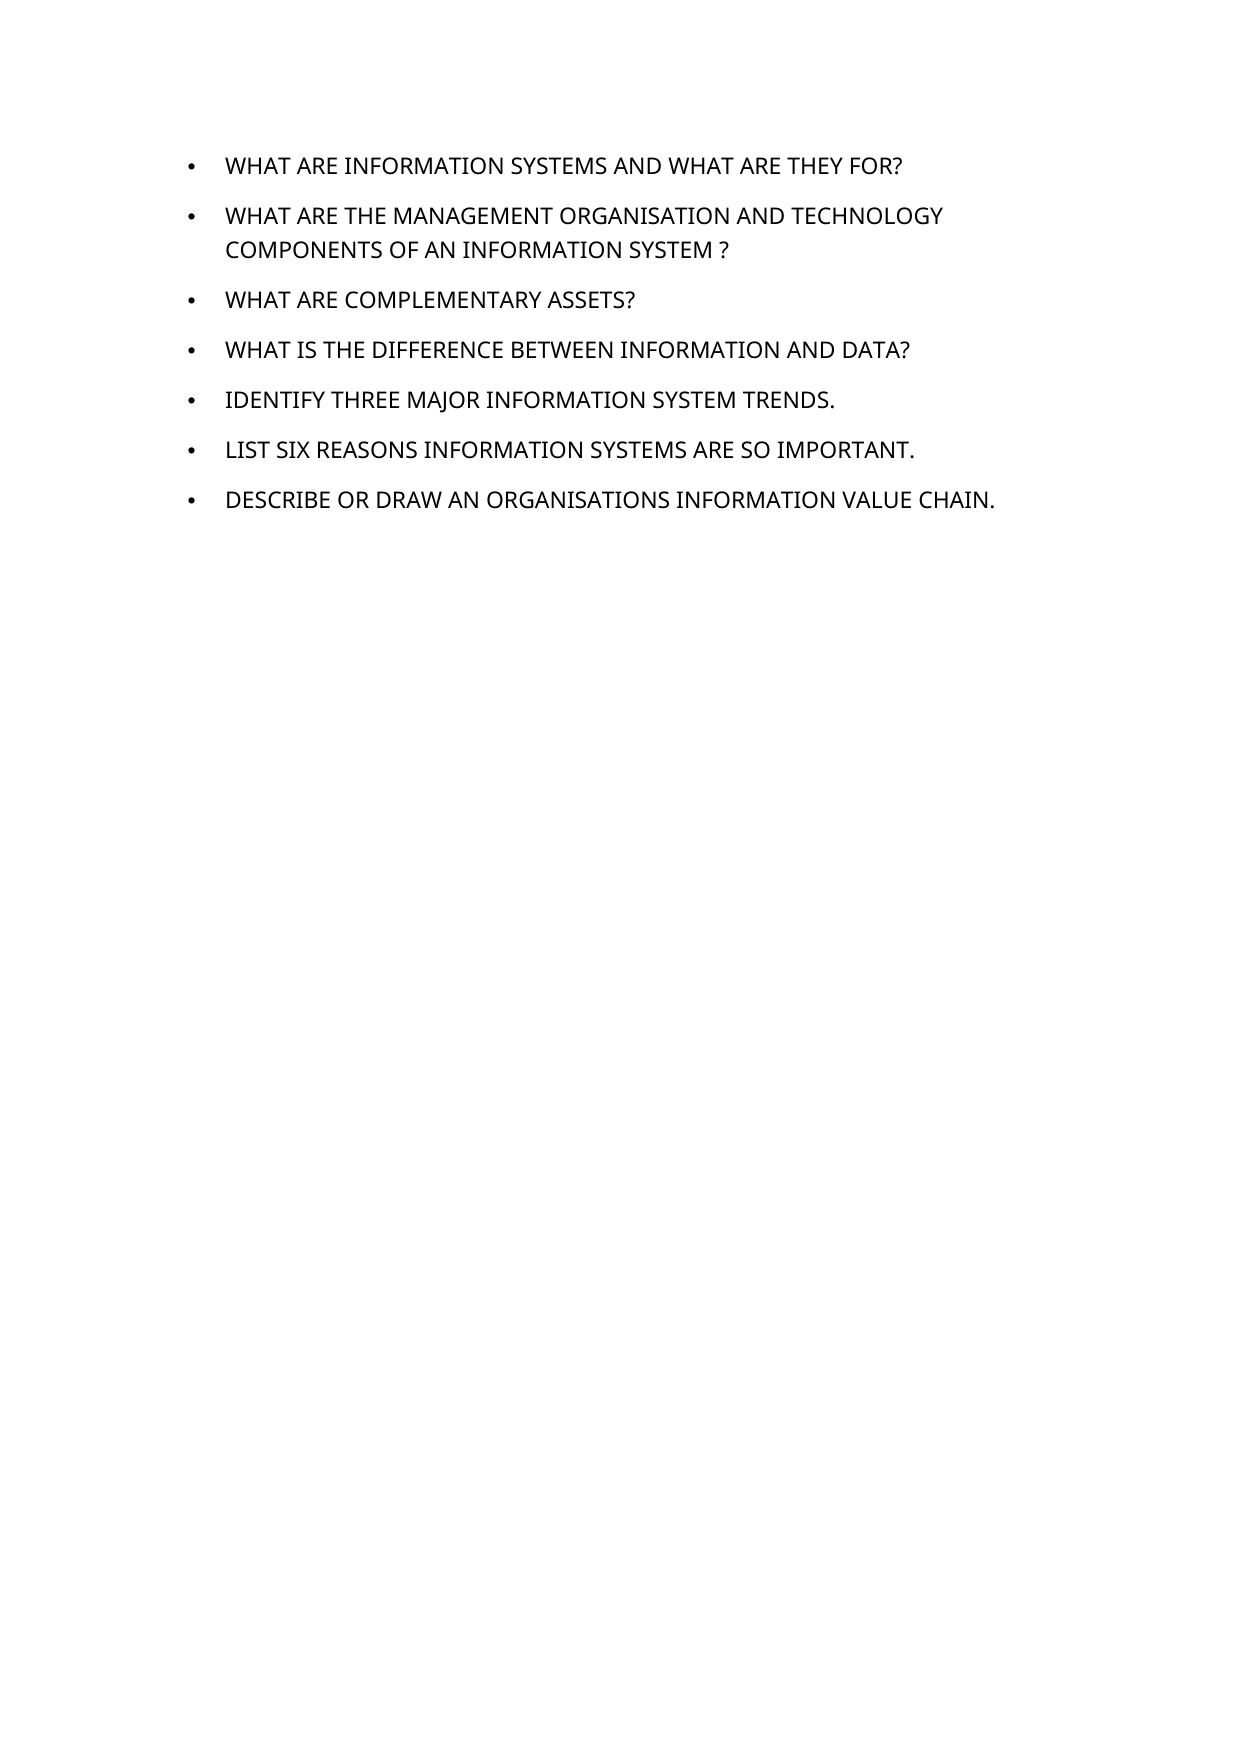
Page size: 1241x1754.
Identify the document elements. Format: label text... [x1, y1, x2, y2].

list LIST SIX REASONS INFORMATION SYSTEMS ARE SO IMPORTANT. [187, 434, 1090, 465]
list WHAT ARE THE MANAGEMENT ORGANISATION AND TECHNOLOGY COMPONENTS OF AN INFORMATION SYSTEM ? [187, 200, 1090, 265]
list WHAT ARE INFORMATION SYSTEMS AND WHAT ARE THEY FOR? [187, 150, 1090, 181]
list WHAT IS THE DIFFERENCE BETWEEN INFORMATION AND DATA? [187, 334, 1090, 365]
list DESCRIBE OR DRAW AN ORGANISATIONS INFORMATION VALUE CHAIN. [187, 484, 1090, 515]
list IDENTIFY THREE MAJOR INFORMATION SYSTEM TRENDS. [187, 384, 1090, 415]
list WHAT ARE COMPLEMENTARY ASSETS? [187, 284, 1090, 315]
